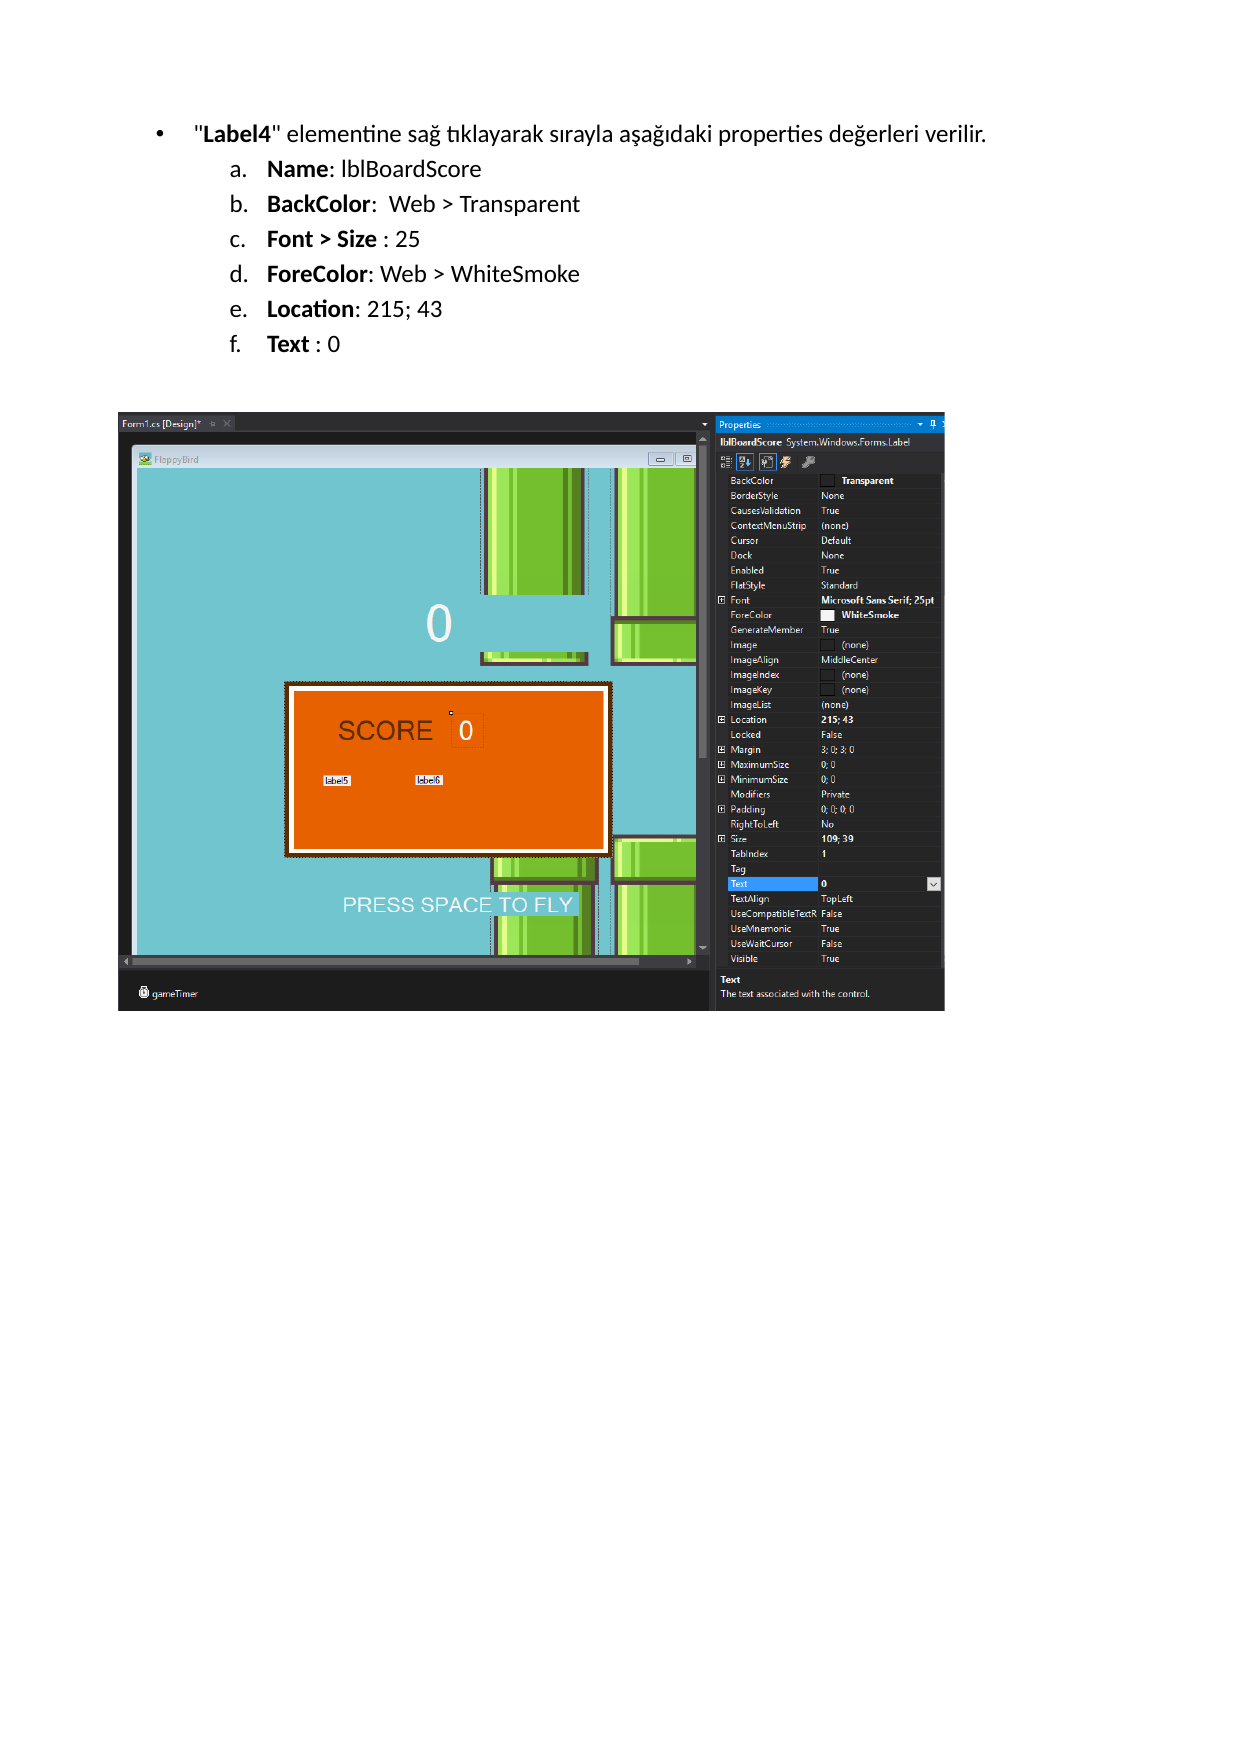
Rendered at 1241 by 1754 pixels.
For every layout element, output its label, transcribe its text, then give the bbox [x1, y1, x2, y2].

list Text : 0 [229, 328, 1122, 359]
list Name: lblBoardScore [229, 153, 1122, 184]
picture [118, 412, 945, 1011]
list ForeColor: Web > WhiteSmoke [229, 258, 1122, 289]
list "Label4" elementine sağ tıklayarak sırayla aşağıdaki properties değerleri verilir. [156, 118, 1122, 149]
list BackColor: Web > Transparent [229, 188, 1122, 219]
list Location: 215; 43 [229, 293, 1122, 324]
list Font > Size : 25 [229, 223, 1122, 254]
